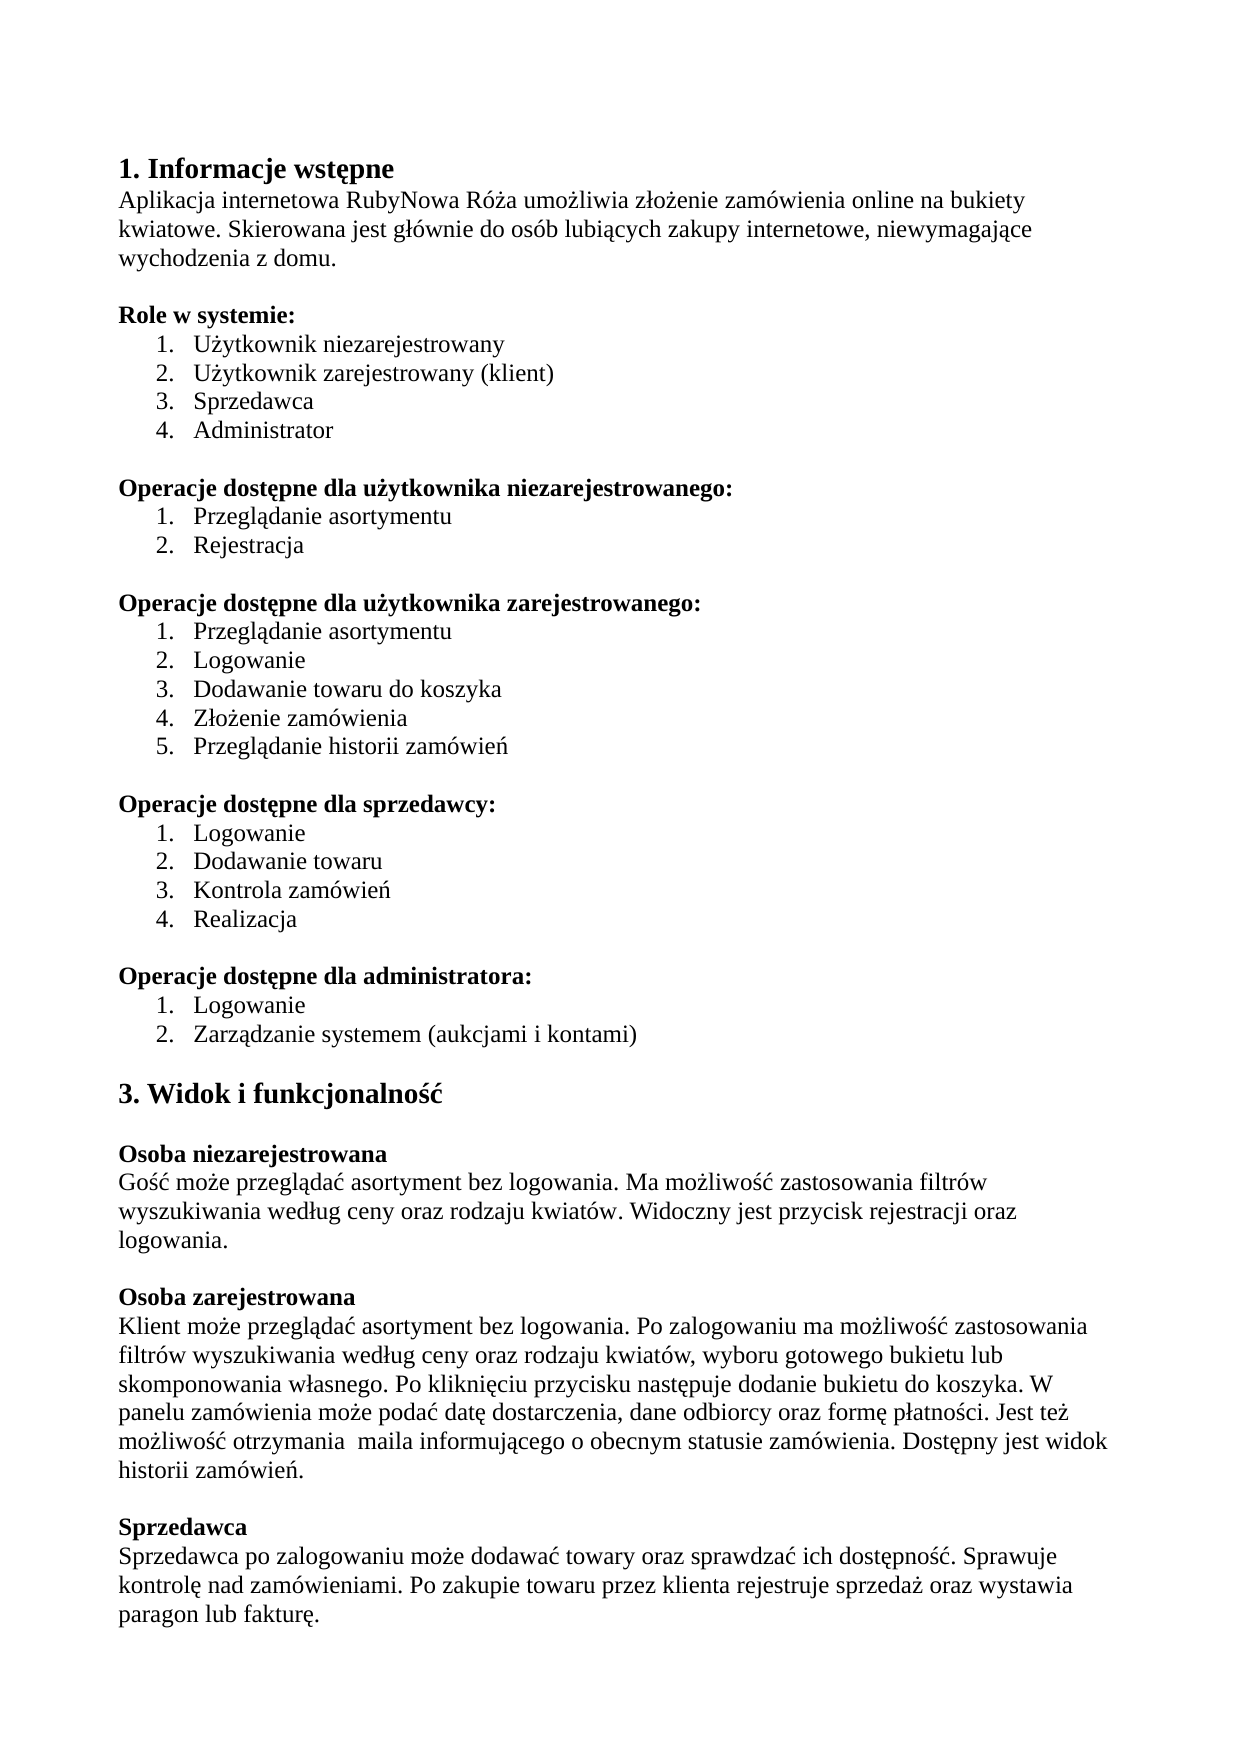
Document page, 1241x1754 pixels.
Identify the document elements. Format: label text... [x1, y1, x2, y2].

text Operacje dostępne dla użytkownika niezarejestrowanego: [118, 473, 1122, 501]
list Kontrola zamówień [156, 875, 1122, 904]
list Zarządzanie systemem (aukcjami i kontami) [156, 1019, 1122, 1048]
text Gość może przeglądać asortyment bez logowania. Ma możliwość zastosowania filtrów wyszukiwania według ceny oraz rodzaju kwiatów. Widoczny jest przycisk rejestracji oraz logowania. [118, 1167, 1122, 1254]
list Rejestracja [156, 530, 1122, 559]
text Aplikacja internetowa RubyNowa Róża umożliwia złożenie zamówienia online na bukiety kwiatowe. Skierowana jest głównie do osób lubiących zakupy internetowe, niewymagające wychodzenia z domu. [118, 185, 1122, 271]
list Dodawanie towaru do koszyka [156, 674, 1122, 703]
text Operacje dostępne dla administratora: [118, 961, 1122, 990]
list Użytkownik niezarejestrowany [156, 329, 1122, 358]
list Przeglądanie asortymentu [156, 501, 1122, 530]
text 1. Informacje wstępne [118, 152, 1122, 185]
list Administrator [156, 415, 1122, 444]
list Użytkownik zarejestrowany (klient) [156, 358, 1122, 386]
list Przeglądanie historii zamówień [156, 731, 1122, 760]
text 3. Widok i funkcjonalność [118, 1076, 1122, 1110]
list Przeglądanie asortymentu [156, 616, 1122, 645]
text Sprzedawca [118, 1512, 1122, 1541]
text Klient może przeglądać asortyment bez logowania. Po zalogowaniu ma możliwość zastosowania filtrów wyszukiwania według ceny oraz rodzaju kwiatów, wyboru gotowego bukietu lub skomponowania własnego. Po kliknięciu przycisku następuje dodanie bukietu do koszyka. W panelu zamówienia może podać datę dostarczenia, dane odbiorcy oraz formę płatności. Jest też możliwość otrzymania maila informującego o obecnym statusie zamówienia. Dostępny jest widok historii zamówień. [118, 1311, 1122, 1484]
text Sprzedawca po zalogowaniu może dodawać towary oraz sprawdzać ich dostępność. Sprawuje kontrolę nad zamówieniami. Po zakupie towaru przez klienta rejestruje sprzedaż oraz wystawia paragon lub fakturę. [118, 1541, 1122, 1627]
list Złożenie zamówienia [156, 703, 1122, 731]
text Operacje dostępne dla użytkownika zarejestrowanego: [118, 588, 1122, 616]
list Dodawanie towaru [156, 846, 1122, 875]
list Logowanie [156, 645, 1122, 674]
list Logowanie [156, 818, 1122, 846]
text Osoba zarejestrowana [118, 1282, 1122, 1311]
text Role w systemie: [118, 300, 1122, 329]
list Logowanie [156, 990, 1122, 1019]
list Sprzedawca [156, 386, 1122, 415]
list Realizacja [156, 904, 1122, 933]
text Osoba niezarejestrowana [118, 1139, 1122, 1167]
text Operacje dostępne dla sprzedawcy: [118, 789, 1122, 818]
